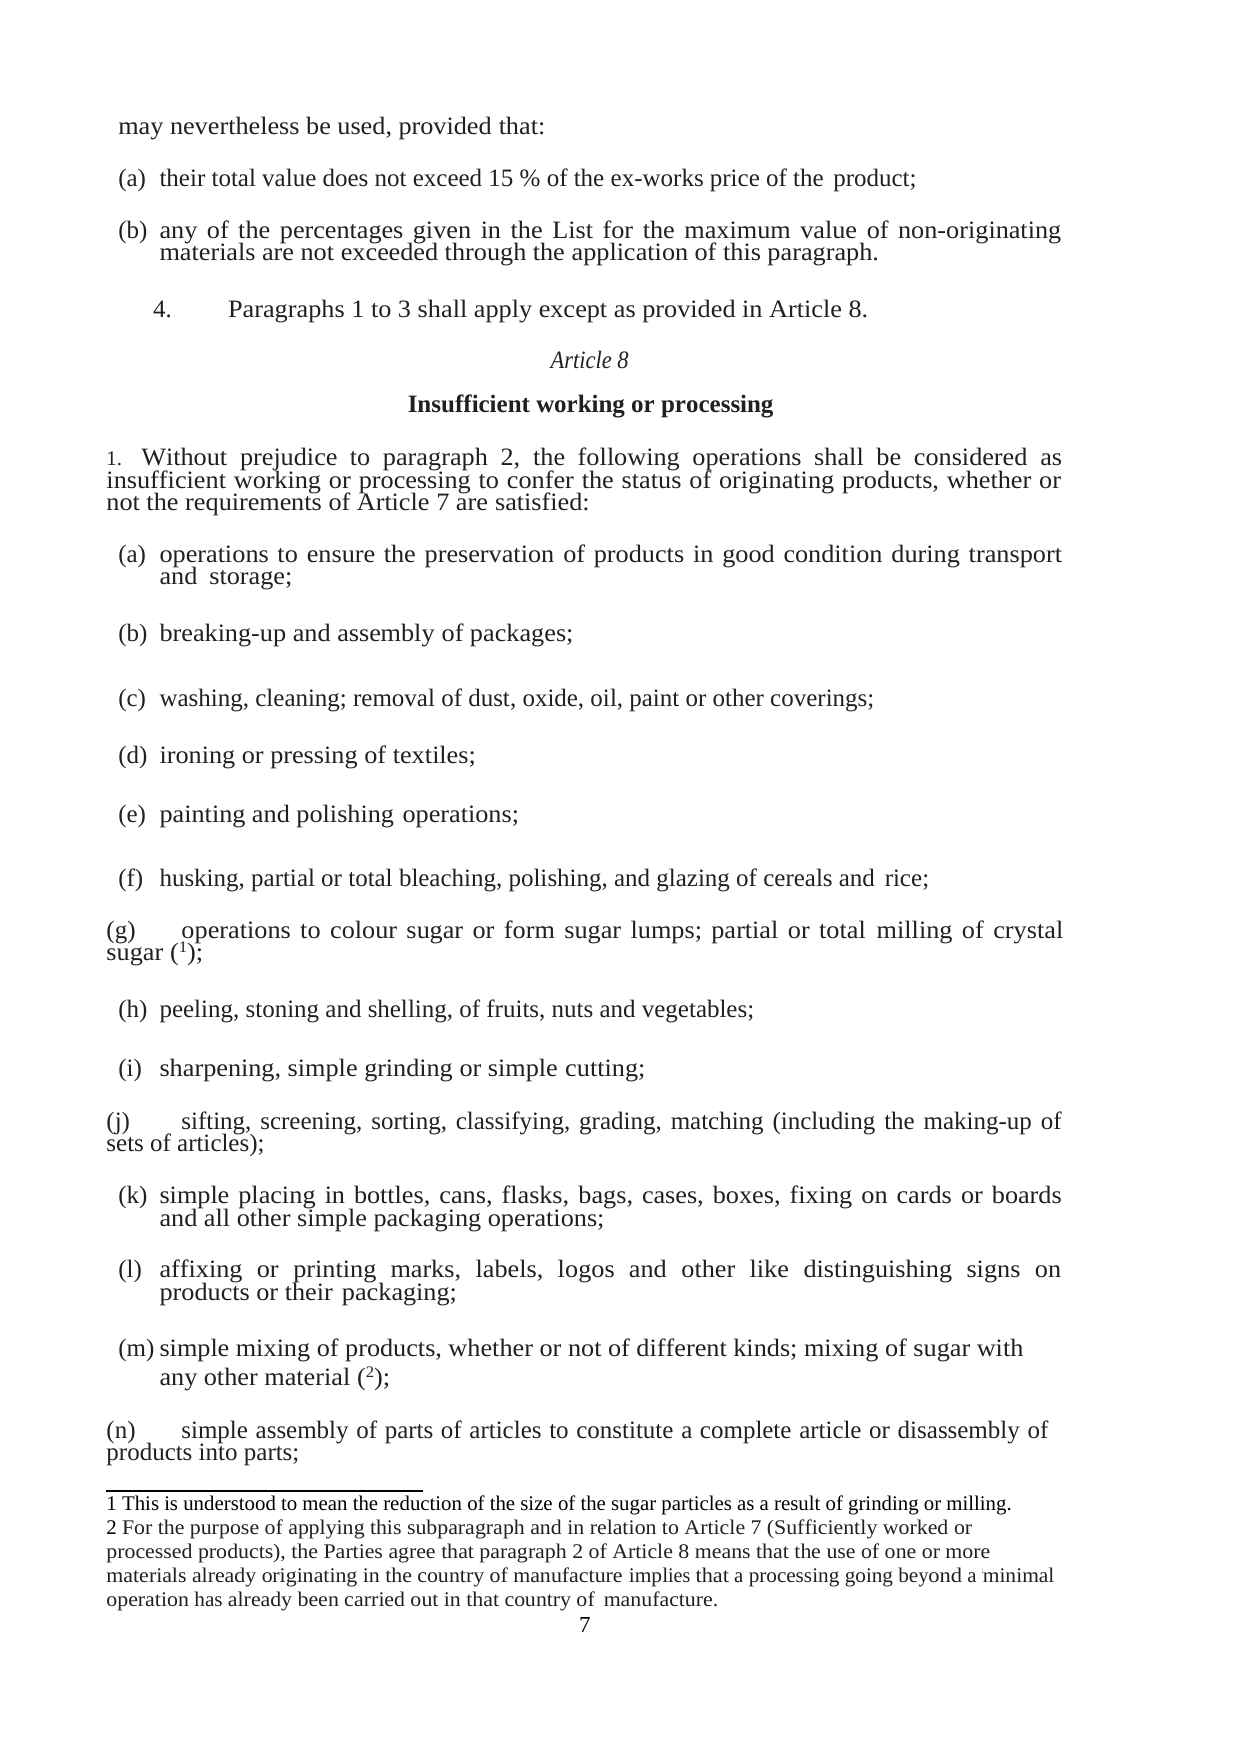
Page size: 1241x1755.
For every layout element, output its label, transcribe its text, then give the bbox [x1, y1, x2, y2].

list may nevertheless be used, provided that: [118, 117, 1063, 139]
list sharpening, simple grinding or simple cutting; [118, 1053, 1063, 1082]
list simple mixing of products, whether or not of different kinds; mixing of sugar with any other material (); [118, 1333, 1063, 1391]
list painting and polishing operations; [118, 799, 1063, 827]
list sifting, screening, sorting, classifying, grading, matching (including the making-up of sets of articles); [106, 1112, 1063, 1156]
list simple assembly of parts of articles to constitute a complete article or disassembly of products into parts; [106, 1420, 1050, 1465]
list husking, partial or total bleaching, polishing, and glazing of cereals and rice; [118, 868, 1063, 891]
list any of the percentages given in the List for the maximum value of non-originating materials are not exceeded through the application of this paragraph. [118, 220, 1063, 265]
list washing, cleaning; removal of dust, oxide, oil, paint or other coverings; [118, 688, 1063, 710]
list simple placing in bottles, cans, flasks, bags, cases, boxes, fixing on cards or boards and all other simple packaging operations; [118, 1186, 1063, 1231]
list Without prejudice to paragraph 2, the following operations shall be considered as insufficient working or processing to confer the status of originating products, whether or not the requirements of Article 7 are satisfied: [106, 448, 1063, 515]
list peeling, stoning and shelling, of fruits, nuts and vegetables; [118, 994, 1063, 1023]
text Insufficient working or processing [132, 389, 1049, 418]
list their total value does not exceed 15 % of the ex-works price of the product; [118, 168, 1063, 191]
list For the purpose of applying this subparagraph and in relation to Article 7 (Sufficiently worked or processed products), the Parties agree that paragraph 2 of Article 8 means that the use of one or more materials already originating in the country of manufacture implies that a processing going beyond a ‘minimal operation has already been carried out in that country of manufacture. [106, 1515, 1063, 1611]
list operations to colour sugar or form sugar lumps; partial or total milling of crystal sugar (); [106, 920, 1063, 965]
list affixing or printing marks, labels, logos and other like distinguishing signs on products or their packaging; [118, 1260, 1063, 1305]
list ironing or pressing of textiles; [118, 740, 1063, 769]
list Paragraphs 1 to 3 shall apply except as provided in Article 8. [153, 294, 1063, 323]
text Article 8 [132, 346, 1050, 374]
list breaking-up and assembly of packages; [118, 618, 1063, 647]
list This is understood to mean the reduction of the size of the sugar particles as a result of grinding or milling. [106, 1491, 1063, 1515]
list operations to ensure the preservation of products in good condition during transport and storage; [118, 544, 1063, 589]
